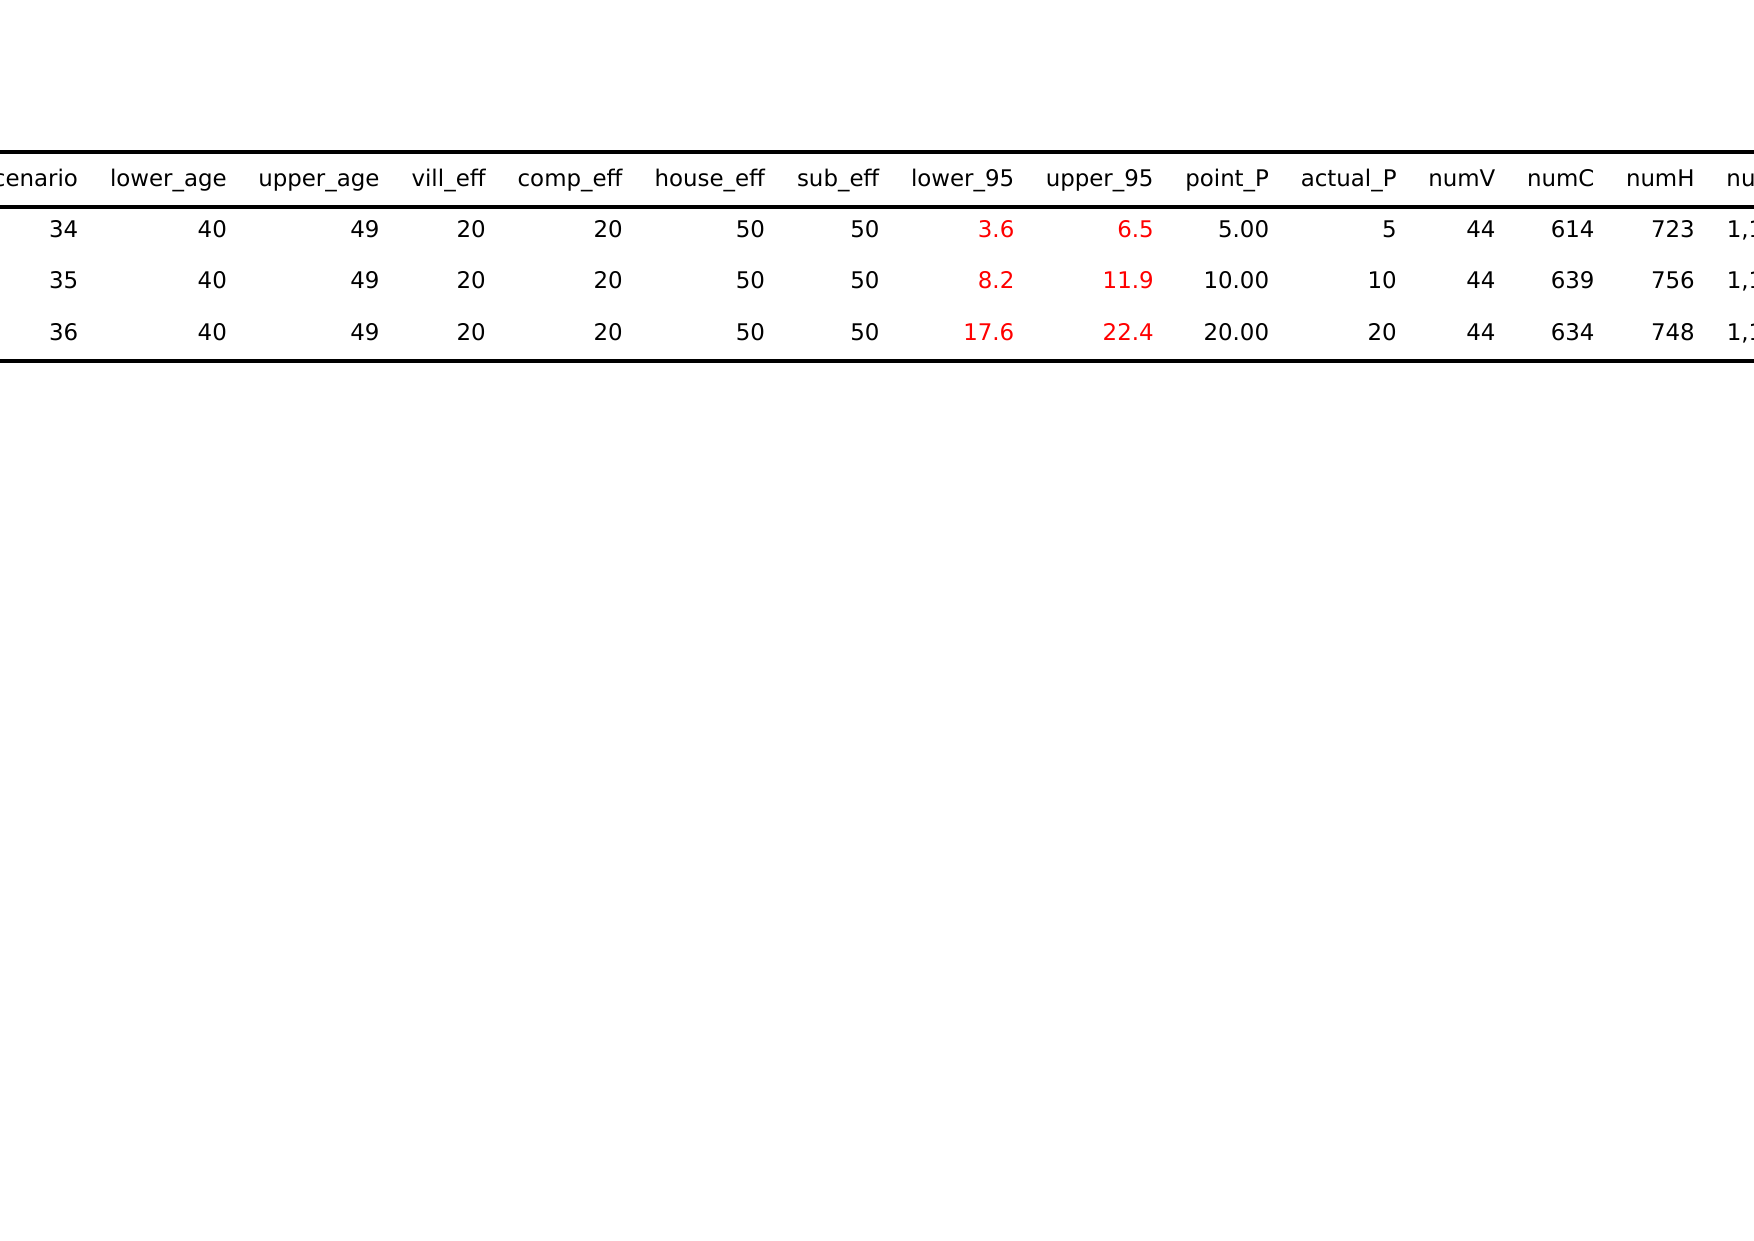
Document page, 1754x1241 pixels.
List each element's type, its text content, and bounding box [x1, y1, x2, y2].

table_cell 756 [1600, 256, 1701, 307]
table_cell 40 [84, 307, 233, 358]
table_cell 20 [492, 307, 628, 358]
table_cell 50 [771, 307, 885, 358]
table_cell 40 [84, 256, 233, 307]
table_cell 8.2 [885, 256, 1020, 307]
table_cell 639 [1501, 256, 1600, 307]
table_cell 1,172 [1701, 307, 1754, 358]
table_cell 49 [233, 256, 386, 307]
table_header comp_eff [492, 154, 628, 204]
table_cell 11.9 [1020, 256, 1159, 307]
table_header upper_95 [1020, 154, 1159, 204]
table_cell 50 [629, 256, 771, 307]
table_header house_eff [629, 154, 771, 204]
table_cell 6.5 [1020, 209, 1159, 256]
table_cell 50 [771, 209, 885, 256]
table_header numS [1701, 154, 1754, 204]
table_header numH [1600, 154, 1701, 204]
table_cell 20 [386, 256, 492, 307]
table_header lower_95 [885, 154, 1020, 204]
table_header point_P [1160, 154, 1275, 204]
table_header numC [1501, 154, 1600, 204]
table_cell 50 [629, 307, 771, 358]
table_cell 49 [233, 209, 386, 256]
table_cell 50 [771, 256, 885, 307]
table_header actual_P [1275, 154, 1402, 204]
table_cell 49 [233, 307, 386, 358]
table_cell 1,125 [1701, 209, 1754, 256]
table_header lower_age [84, 154, 233, 204]
table_header scenario [0, 154, 84, 204]
table_cell 20 [386, 307, 492, 358]
table_cell 44 [1403, 209, 1501, 256]
table_header numV [1403, 154, 1501, 204]
table_cell 10 [1275, 256, 1402, 307]
table_cell 50 [629, 209, 771, 256]
table_cell 634 [1501, 307, 1600, 358]
table_cell 22.4 [1020, 307, 1159, 358]
table_cell 1,197 [1701, 256, 1754, 307]
table_cell 20 [492, 256, 628, 307]
table_cell 40 [84, 209, 233, 256]
table_cell 17.6 [885, 307, 1020, 358]
table_header upper_age [233, 154, 386, 204]
table_cell 723 [1600, 209, 1701, 256]
table_cell 20 [386, 209, 492, 256]
table_cell 5 [1275, 209, 1402, 256]
table_cell 20.00 [1160, 307, 1275, 358]
table_cell 3.6 [885, 209, 1020, 256]
table_header sub_eff [771, 154, 885, 204]
table_cell 614 [1501, 209, 1600, 256]
table_cell 44 [1403, 256, 1501, 307]
table_cell 35 [0, 256, 84, 307]
table_cell 748 [1600, 307, 1701, 358]
table_cell 36 [0, 307, 84, 358]
table_cell 5.00 [1160, 209, 1275, 256]
table_cell 20 [492, 209, 628, 256]
table_cell 20 [1275, 307, 1402, 358]
table_cell 10.00 [1160, 256, 1275, 307]
table_header vill_eff [386, 154, 492, 204]
table_cell 44 [1403, 307, 1501, 358]
table_cell 34 [0, 209, 84, 256]
